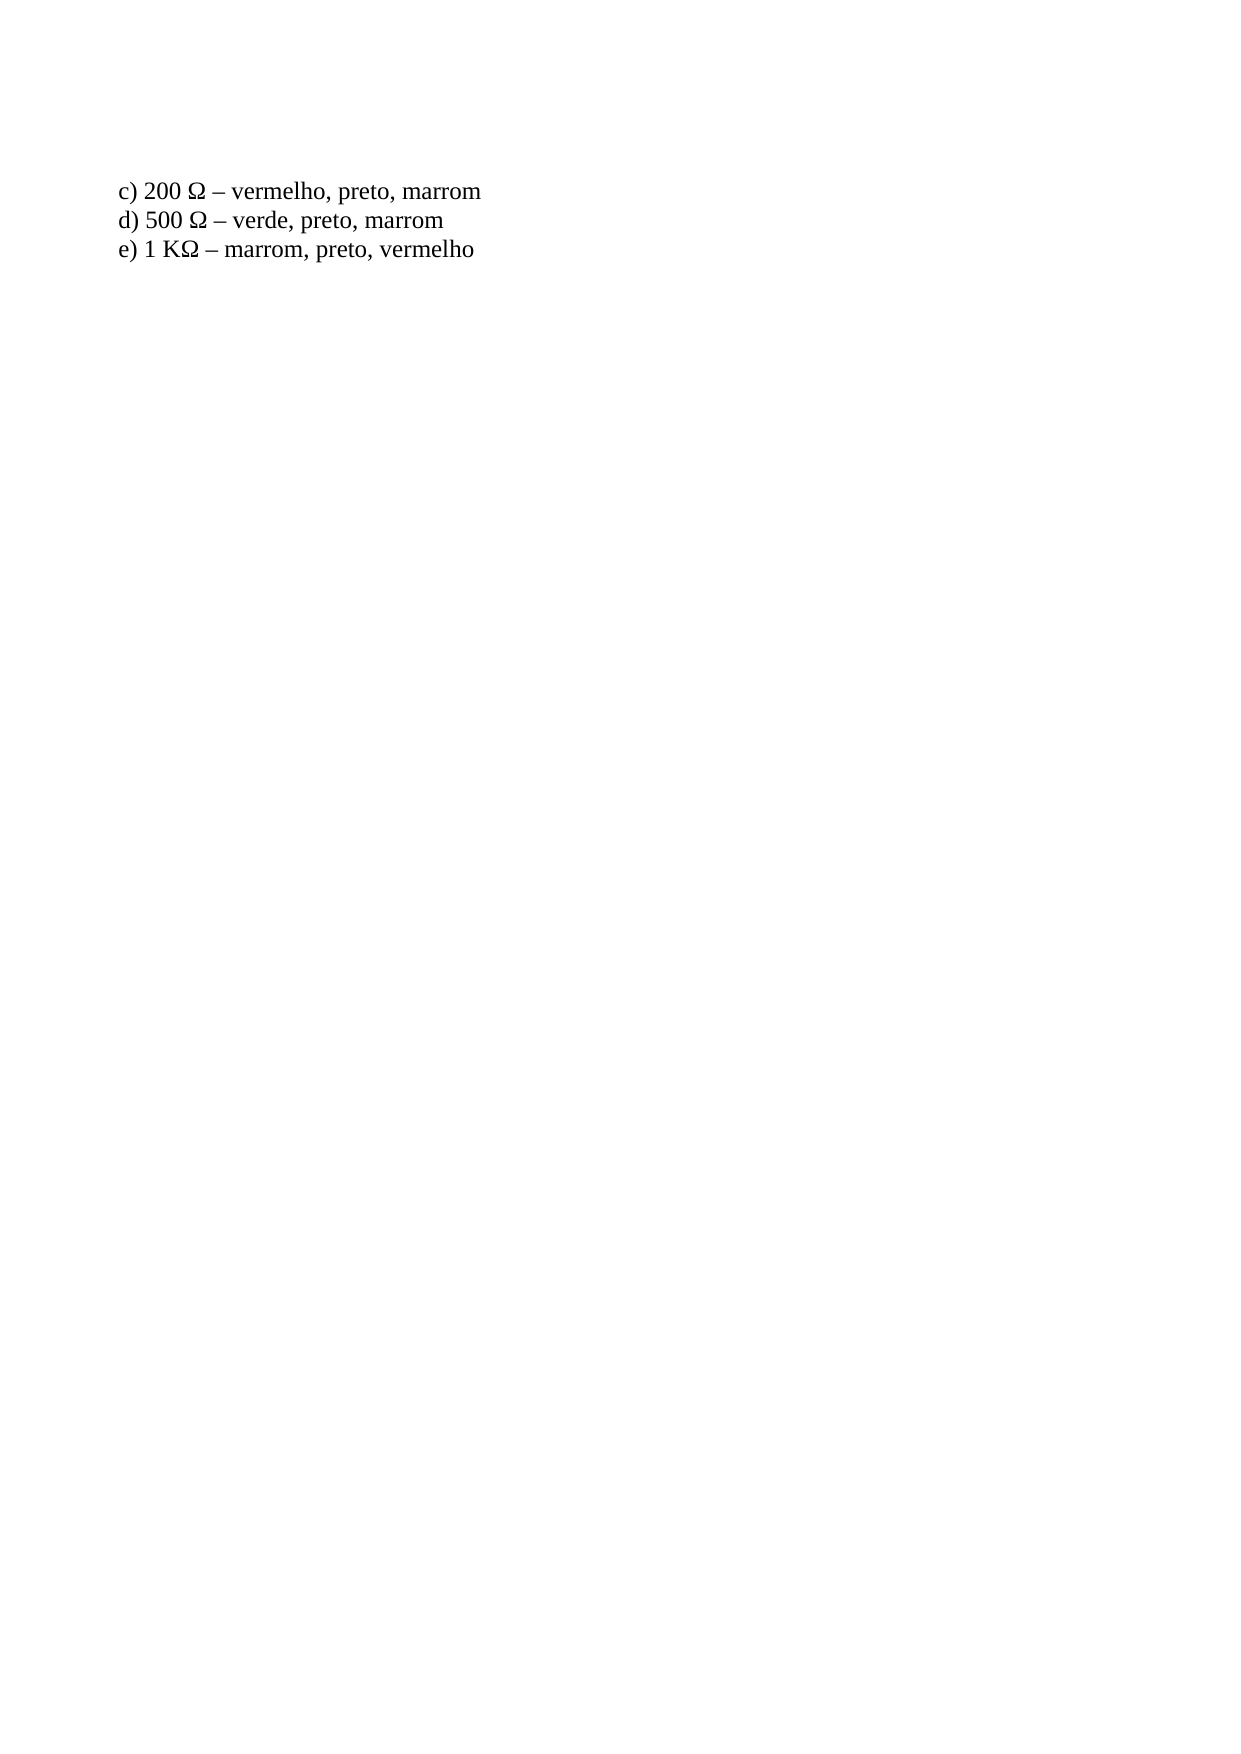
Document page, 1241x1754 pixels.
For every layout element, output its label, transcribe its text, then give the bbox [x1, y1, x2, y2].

text d) 500 Ω – verde, preto, marrom [118, 205, 1122, 234]
text c) 200 Ω – vermelho, preto, marrom [118, 176, 1122, 205]
text e) 1 KΩ – marrom, preto, vermelho [118, 234, 1122, 263]
